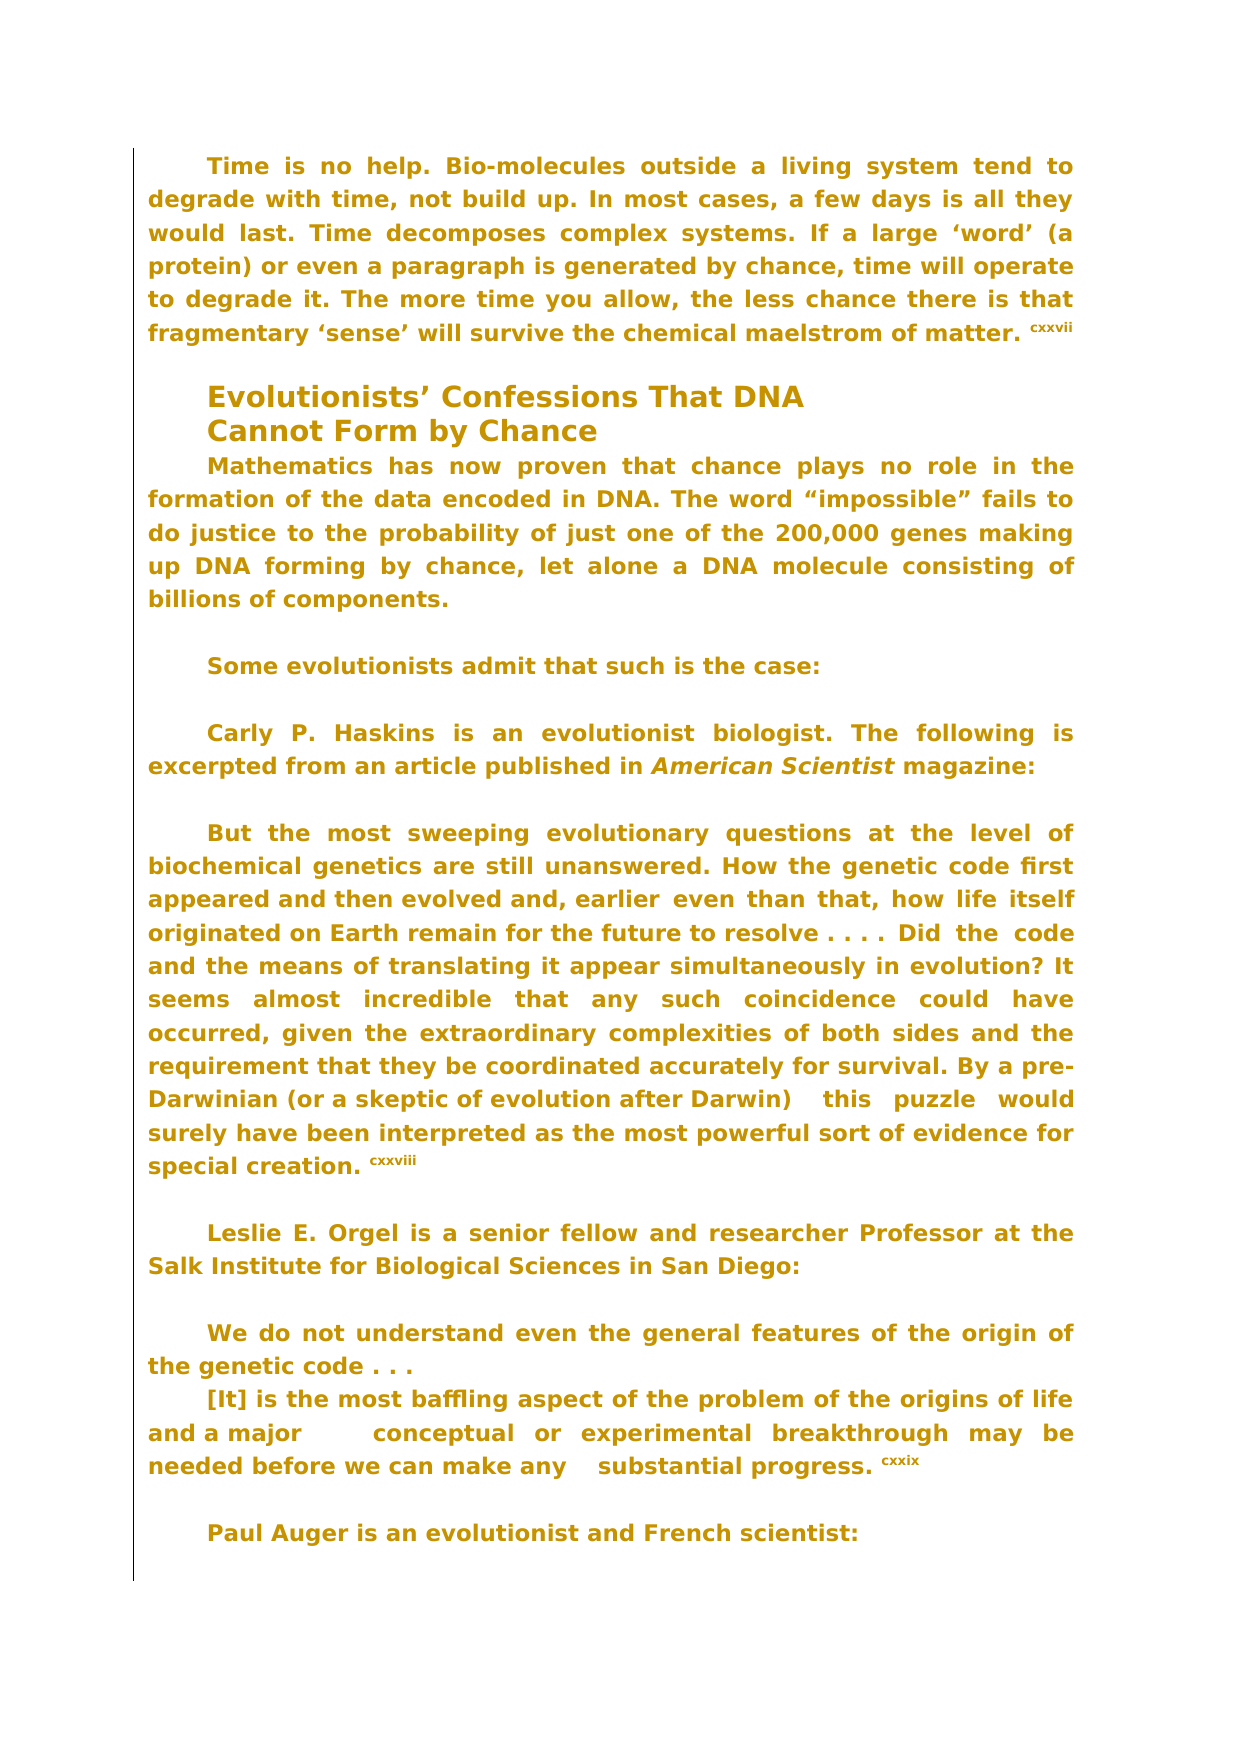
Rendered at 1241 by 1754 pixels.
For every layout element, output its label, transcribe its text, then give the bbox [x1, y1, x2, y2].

text Time is no help. Bio-molecules outside a living system tend to degrade with time, not build up. In most cases, a few days is all they would last. Time decomposes complex systems. If a large ‘word’ (a protein) or even a paragraph is generated by chance, time will operate to degrade it. The more time you allow, the less chance there is that fragmentary ‘sense’ will survive the chemical maelstrom of matter. [148, 148, 1075, 348]
text Paul Auger is an evolutionist and French scientist: [148, 1514, 1075, 1548]
text Evolutionists’ Confessions That DNA [148, 381, 1075, 414]
text Mathematics has now proven that chance plays no role in the formation of the data encoded in DNA. The word “impossible” fails to do justice to the probability of just one of the 200,000 genes making up DNA forming by chance, let alone a DNA molecule consisting of billions of components. [148, 448, 1075, 614]
text Some evolutionists admit that such is the case: [148, 648, 1075, 681]
text We do not understand even the general features of the origin of the genetic code . . . [148, 1314, 1075, 1381]
text But the most sweeping evolutionary questions at the level of biochemical genetics are still unanswered. How the genetic code first appeared and then evolved and, earlier even than that, how life itself originated on Earth remain for the future to resolve . . . . Did the code and the means of translating it appear simultaneously in evolution? It seems almost incredible that any such coincidence could have occurred, given the extraordinary complexities of both sides and the requirement that they be coordinated accurately for survival. By a pre-Darwinian (or a skeptic of evolution after Darwin) this puzzle would surely have been interpreted as the most powerful sort of evidence for special creation. [148, 814, 1075, 1181]
text Cannot Form by Chance [148, 414, 1075, 448]
text Carly P. Haskins is an evolutionist biologist. The following is excerpted from an article published in American Scientist magazine: [148, 714, 1075, 781]
text [It] is the most baffling aspect of the problem of the origins of life and a major conceptual or experimental breakthrough may be needed before we can make any substantial progress. [148, 1381, 1075, 1481]
text Leslie E. Orgel is a senior fellow and researcher Professor at the Salk Institute for Biological Sciences in San Diego: [148, 1214, 1075, 1281]
